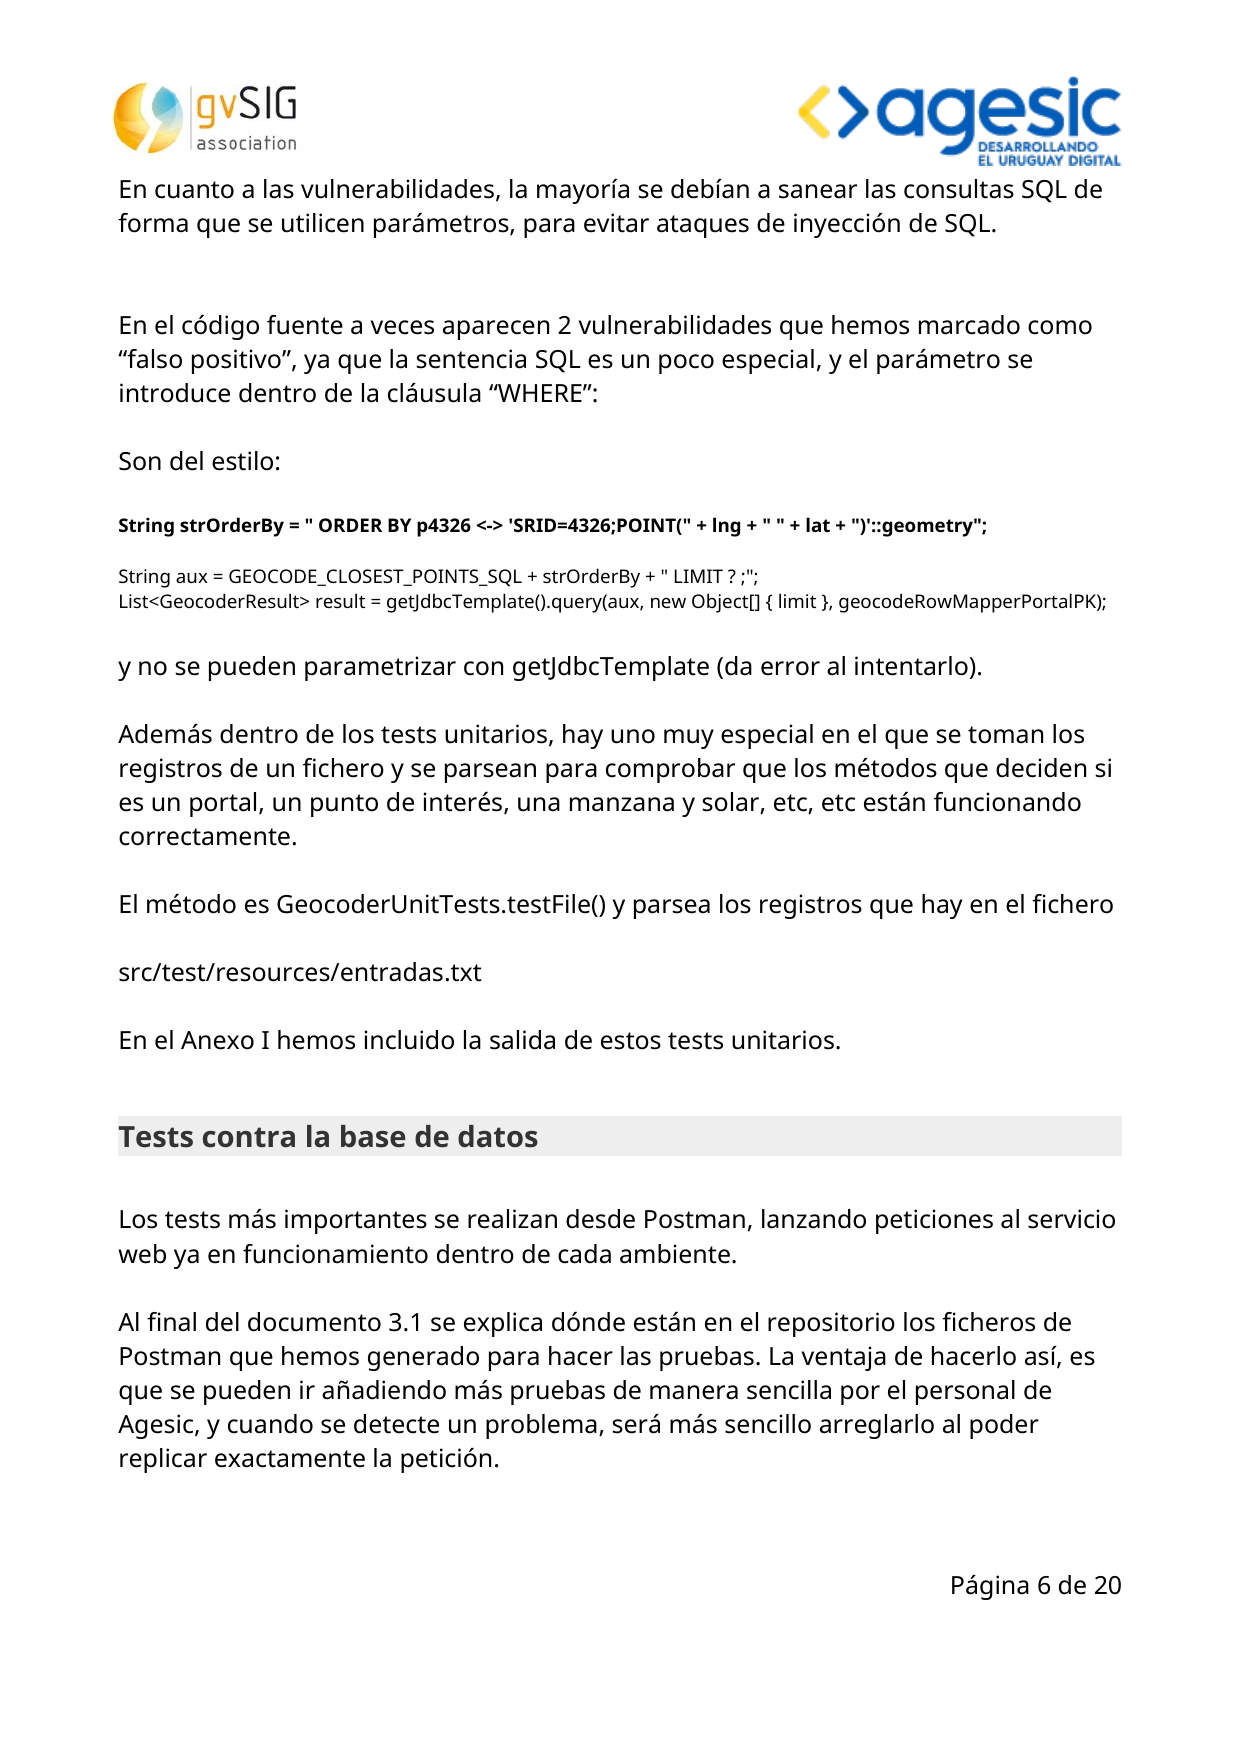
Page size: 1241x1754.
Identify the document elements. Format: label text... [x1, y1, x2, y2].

text Son del estilo: [118, 444, 1122, 478]
text En cuanto a las vulnerabilidades, la mayoría se debían a sanear las consultas SQL de forma que se utilicen parámetros, para evitar ataques de inyección de SQL. [118, 171, 1122, 239]
text El método es GeocoderUnitTests.testFile() y parsea los registros que hay en el fichero [118, 887, 1122, 921]
text Al final del documento 3.1 se explica dónde están en el repositorio los ficheros de Postman que hemos generado para hacer las pruebas. La ventaja de hacerlo así, es que se pueden ir añadiendo más pruebas de manera sencilla por el personal de Agesic, y cuando se detecte un problema, será más sencillo arreglarlo al poder replicar exactamente la petición. [118, 1304, 1122, 1475]
text String aux = GEOCODE_CLOSEST_POINTS_SQL + strOrderBy + " LIMIT ? ;"; [118, 563, 1122, 588]
text String strOrderBy = " ORDER BY p4326 <-> 'SRID=4326;POINT(" + lng + " " + lat + ")'::geometry"; [118, 512, 1122, 537]
text En el Anexo I hemos incluido la salida de estos tests unitarios. [118, 1023, 1122, 1057]
picture [97, 69, 312, 167]
text List<GeocoderResult> result = getJdbcTemplate().query(aux, new Object[] { limit }, geocodeRowMapperPortalPK); [118, 588, 1122, 614]
text Los tests más importantes se realizan desde Postman, lanzando peticiones al servicio web ya en funcionamiento dentro de cada ambiente. [118, 1202, 1122, 1270]
text y no se pueden parametrizar con getJdbcTemplate (da error al intentarlo). [118, 648, 1122, 682]
subtitle Tests contra la base de datos [118, 1116, 1122, 1156]
picture [798, 76, 1122, 166]
text src/test/resources/entradas.txt [118, 955, 1122, 989]
text Además dentro de los tests unitarios, hay uno muy especial en el que se toman los registros de un fichero y se parsean para comprobar que los métodos que deciden si es un portal, un punto de interés, una manzana y solar, etc, etc están funcionando correctamente. [118, 716, 1122, 852]
text En el código fuente a veces aparecen 2 vulnerabilidades que hemos marcado como “falso positivo”, ya que la sentencia SQL es un poco especial, y el parámetro se introduce dentro de la cláusula “WHERE”: [118, 308, 1122, 410]
